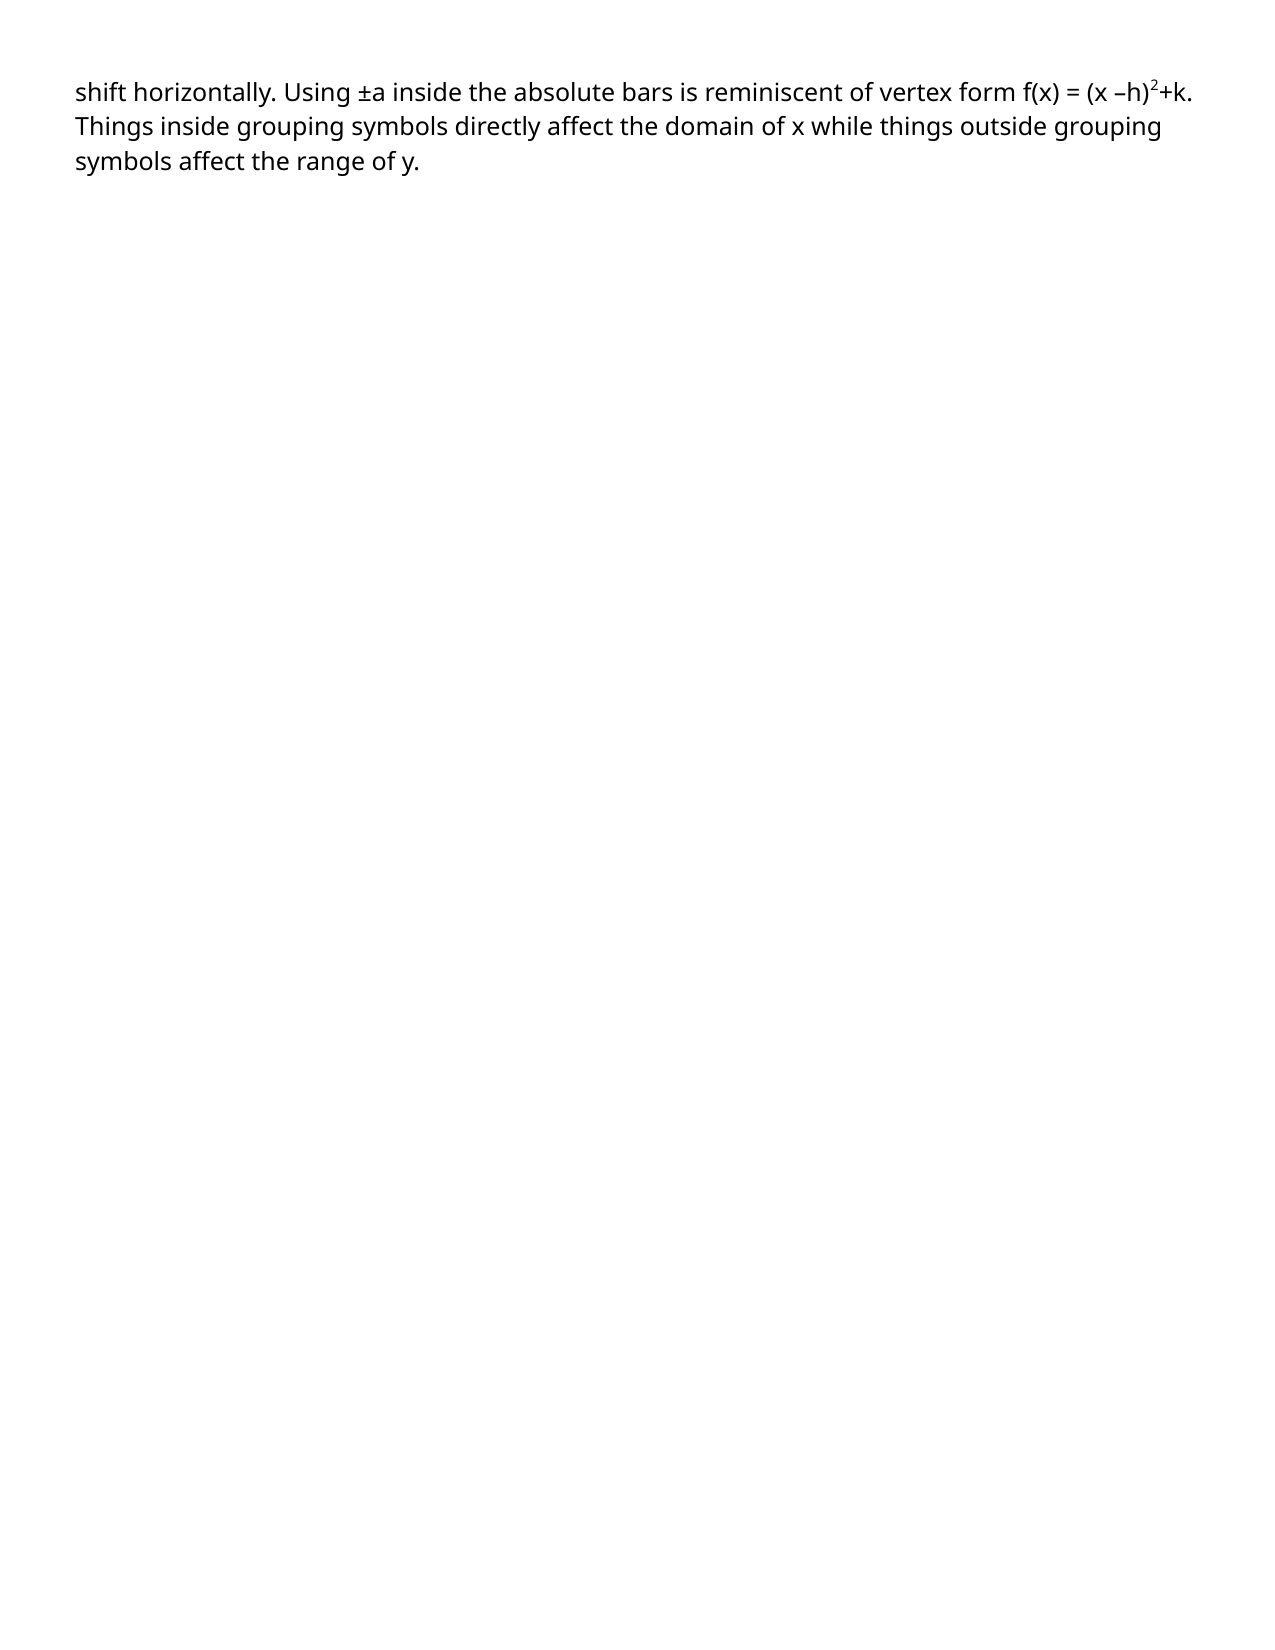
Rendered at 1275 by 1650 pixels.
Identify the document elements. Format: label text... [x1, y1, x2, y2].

text shift horizontally. Using ±a inside the absolute bars is reminiscent of vertex form f(x) = (x –h)2+k. Things inside grouping symbols directly affect the domain of x while things outside grouping symbols affect the range of y. [75, 75, 1200, 177]
